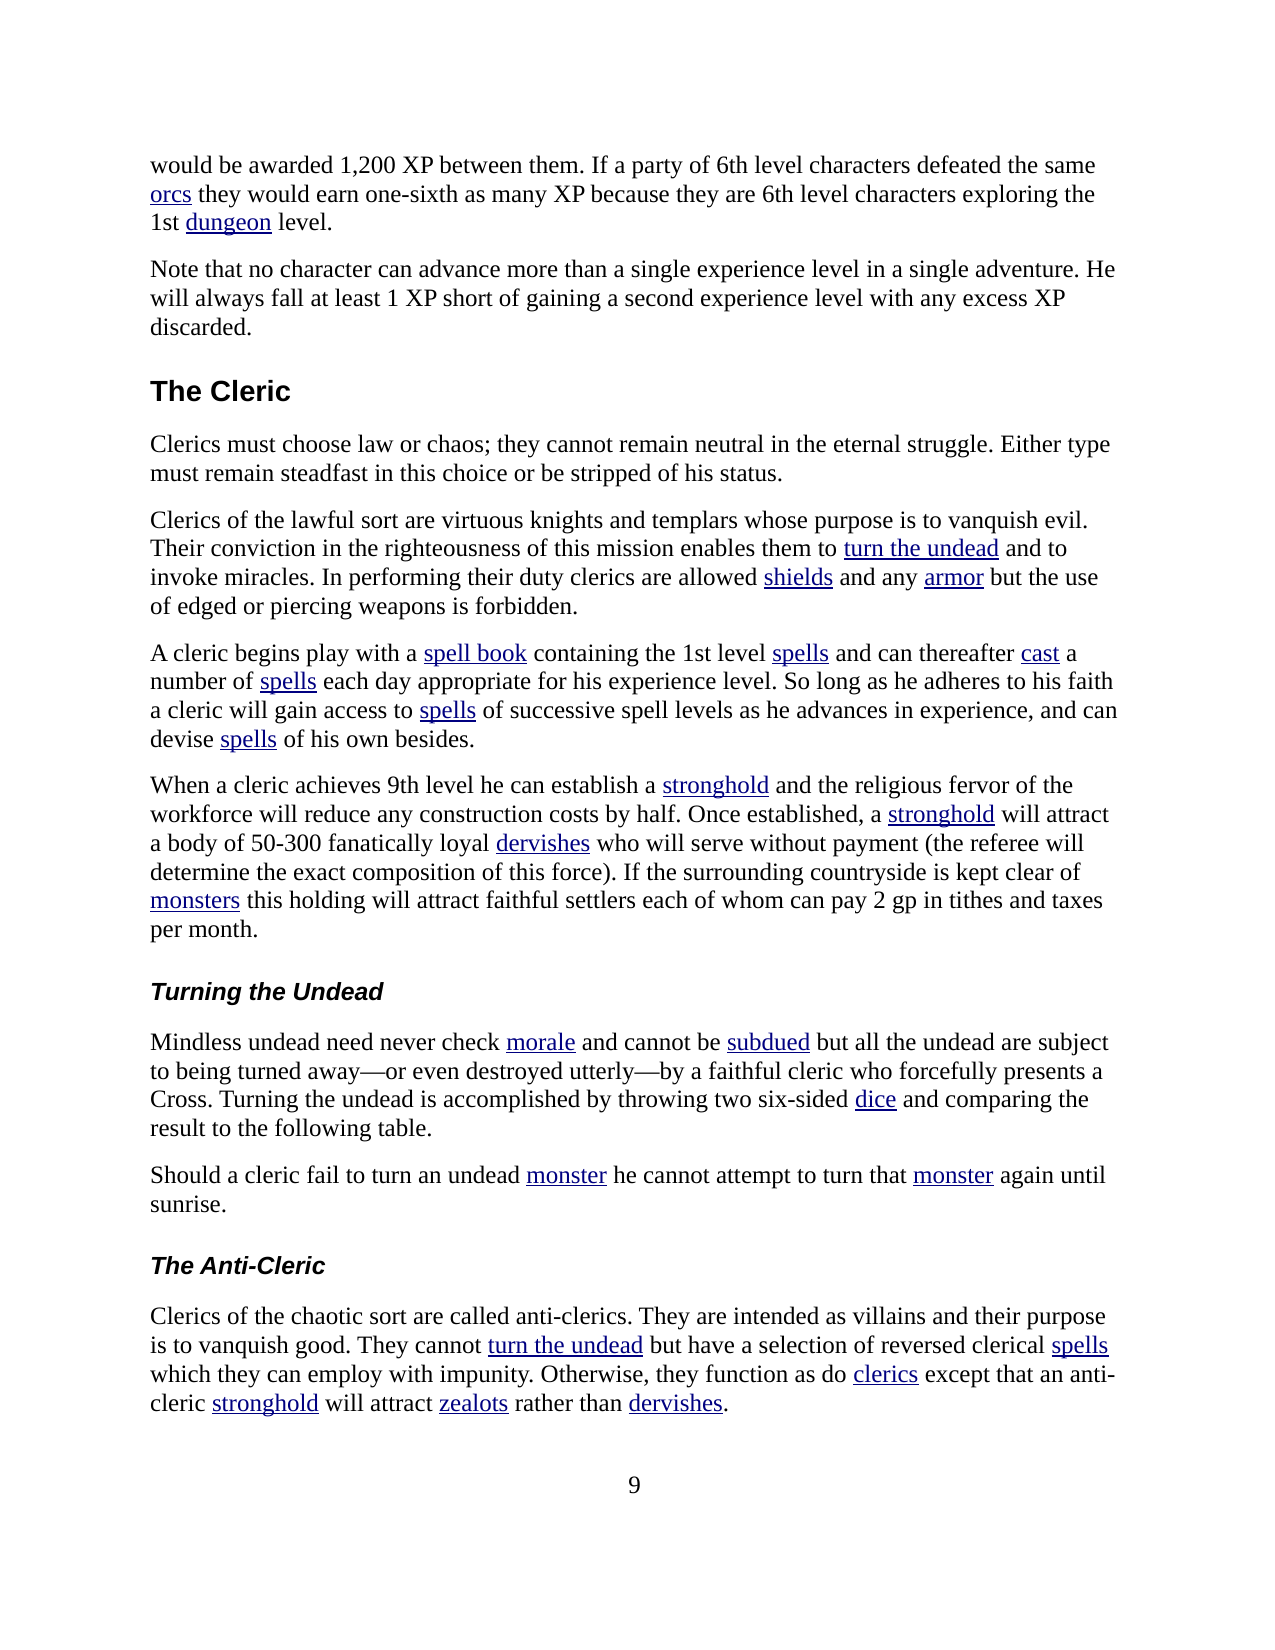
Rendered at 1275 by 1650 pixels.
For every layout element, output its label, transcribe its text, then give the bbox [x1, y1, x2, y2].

text When a cleric achieves 9th level he can establish a stronghold and the religious fervor of the workforce will reduce any construction costs by half. Once established, a stronghold will attract a body of 50-300 fanatically loyal dervishes who will serve without payment (the referee will determine the exact composition of this force). If the surrounding countryside is kept clear of monsters this holding will attract faithful settlers each of whom can pay 2 gp in tithes and taxes per month. [150, 771, 1125, 943]
text A cleric begins play with a spell book containing the 1st level spells and can thereafter cast a number of spells each day appropriate for his experience level. So long as he adheres to his faith a cleric will gain access to spells of successive spell levels as he advances in experience, and can devise spells of his own besides. [150, 638, 1125, 753]
subtitle The Cleric [150, 374, 1125, 408]
text Clerics of the chaotic sort are called anti-clerics. They are intended as villains and their purpose is to vanquish good. They cannot turn the undead but have a selection of reversed clerical spells which they can employ with impunity. Otherwise, they function as do clerics except that an anti-cleric stronghold will attract zealots rather than dervishes. [150, 1301, 1125, 1416]
text Note that no character can advance more than a single experience level in a single adventure. He will always fall at least 1 XP short of gaining a second experience level with any excess XP discarded. [150, 254, 1125, 340]
subtitle Turning the Undead [150, 977, 1125, 1006]
text Clerics of the lawful sort are virtuous knights and templars whose purpose is to vanquish evil. Their conviction in the righteousness of this mission enables them to turn the undead and to invoke miracles. In performing their duty clerics are allowed shields and any armor but the use of edged or piercing weapons is forbidden. [150, 505, 1125, 620]
text Mindless undead need never check morale and cannot be subdued but all the undead are subject to being turned away—or even destroyed utterly—by a faithful cleric who forcefully presents a Cross. Turning the undead is accomplished by throwing two six-sided dice and comparing the result to the following table. [150, 1027, 1125, 1142]
text would be awarded 1,200 XP between them. If a party of 6th level characters defeated the same orcs they would earn one-sixth as many XP because they are 6th level characters exploring the 1st dungeon level. [150, 150, 1125, 236]
text Should a cleric fail to turn an undead monster he cannot attempt to turn that monster again until sunrise. [150, 1160, 1125, 1217]
subtitle The Anti-Cleric [150, 1251, 1125, 1280]
text Clerics must choose law or chaos; they cannot remain neutral in the eternal struggle. Either type must remain steadfast in this choice or be stripped of his status. [150, 429, 1125, 487]
